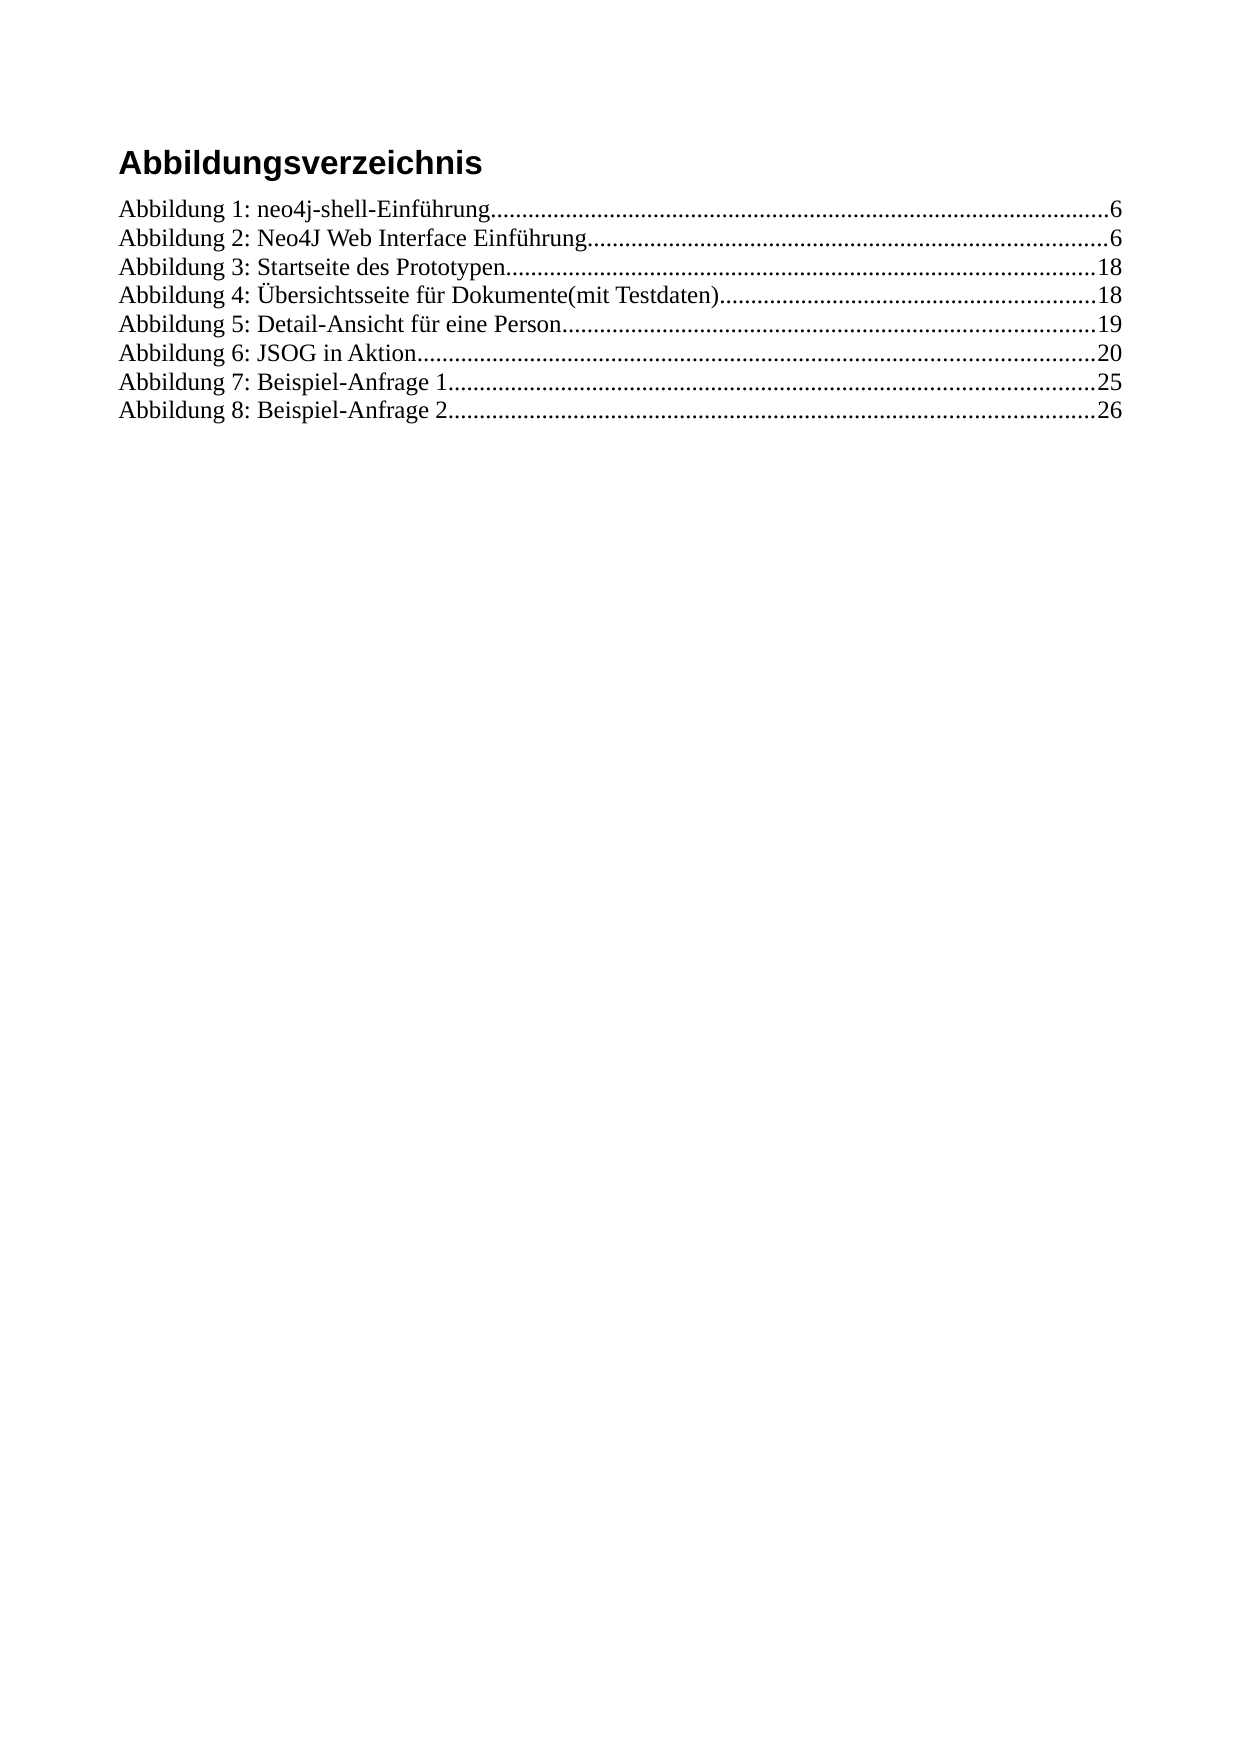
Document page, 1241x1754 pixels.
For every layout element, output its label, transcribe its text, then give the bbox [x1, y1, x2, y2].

text Abbildung 6: JSOG in Aktion 20 [118, 338, 1122, 367]
text Abbildung 4: Übersichtsseite für Dokumente(mit Testdaten) 18 [118, 280, 1122, 309]
text Abbildung 7: Beispiel-Anfrage 1 25 [118, 367, 1122, 395]
subtitle Abbildungsverzeichnis [118, 143, 1122, 182]
text Abbildung 2: Neo4J Web Interface Einführung 6 [118, 223, 1122, 252]
text Abbildung 5: Detail-Ansicht für eine Person 19 [118, 309, 1122, 338]
text Abbildung 3: Startseite des Prototypen 18 [118, 252, 1122, 280]
text Abbildung 1: neo4j-shell-Einführung 6 [118, 194, 1122, 223]
text Abbildung 8: Beispiel-Anfrage 2 26 [118, 395, 1122, 424]
